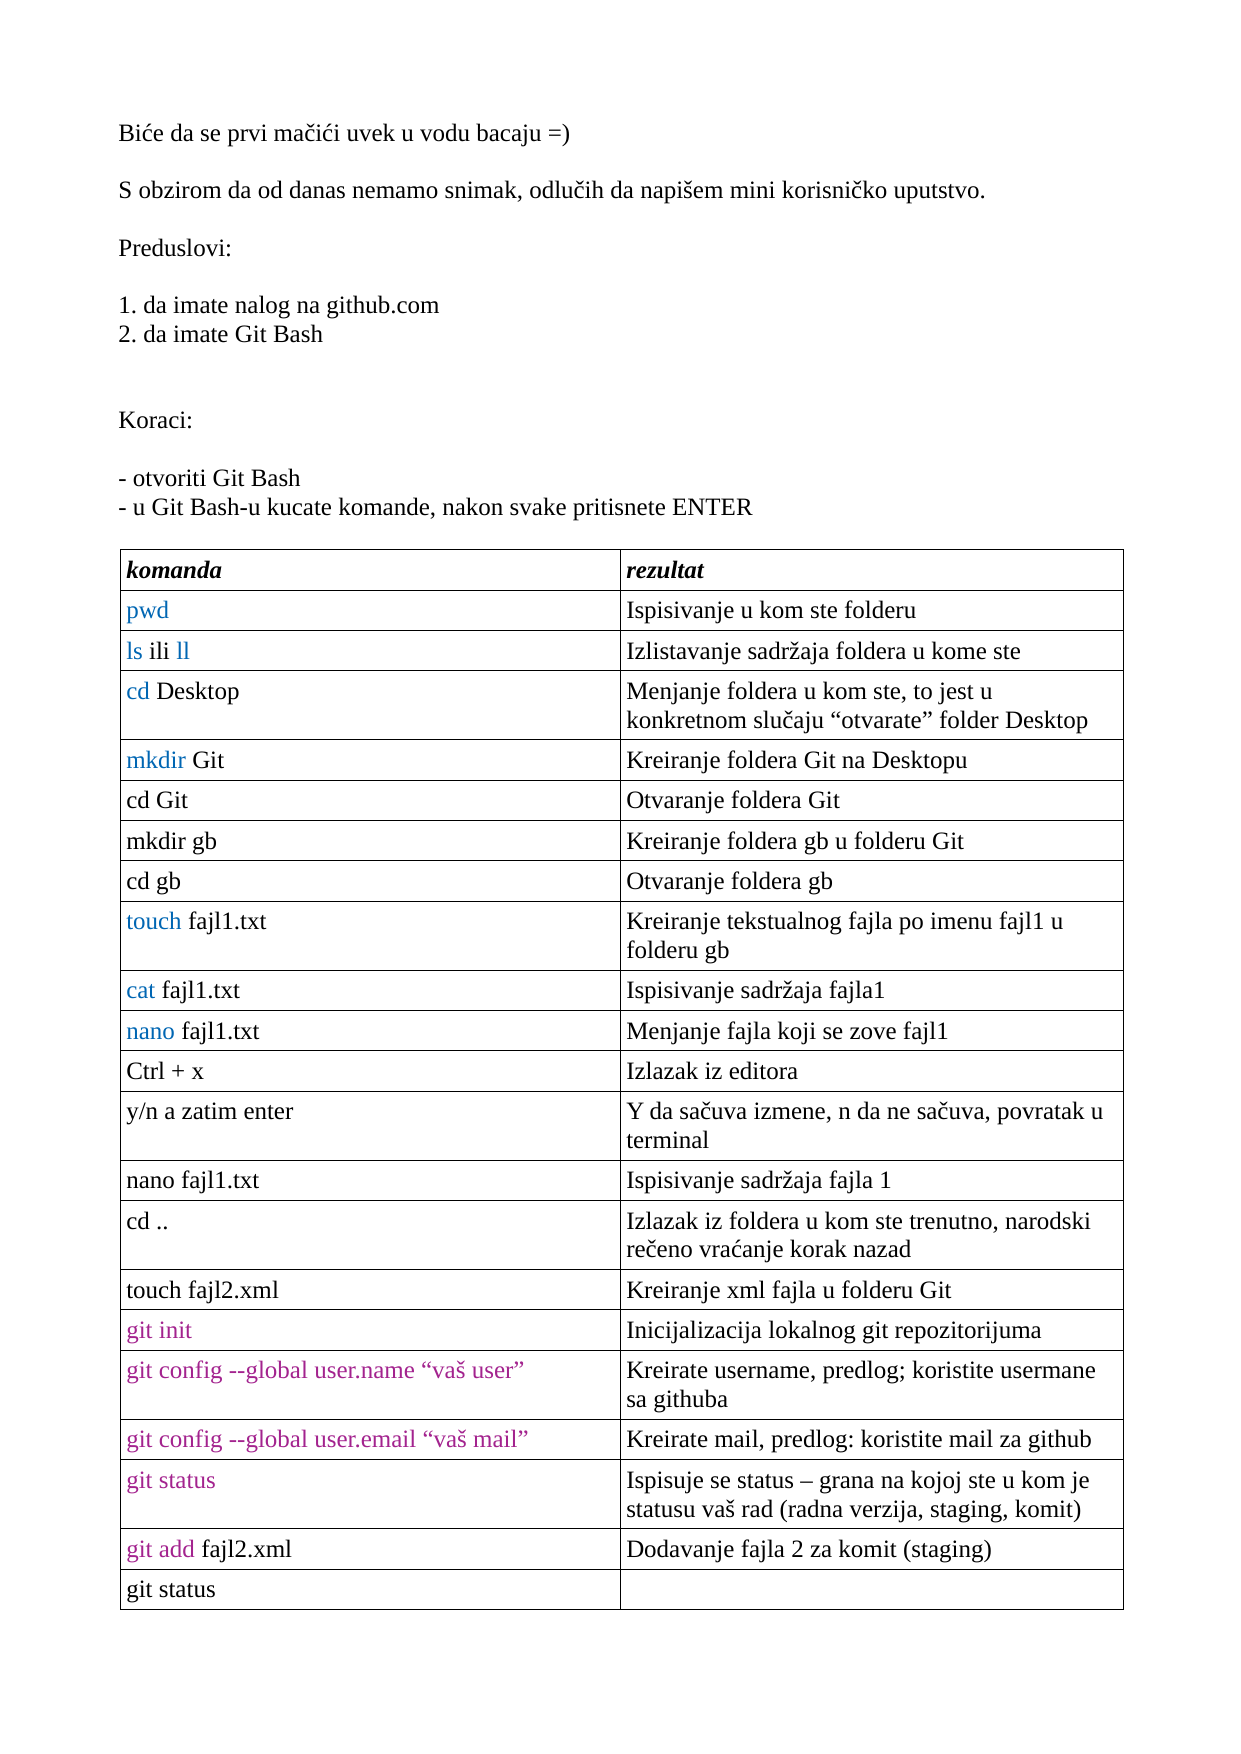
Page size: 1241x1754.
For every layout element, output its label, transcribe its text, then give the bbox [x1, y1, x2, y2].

text 1. da imate nalog na github.com [118, 291, 1122, 319]
text Biće da se prvi mačići uvek u vodu bacaju =) [118, 118, 1122, 176]
table_cell mkdir gb [121, 821, 620, 860]
text - u Git Bash-u kucate komande, nakon svake pritisnete ENTER [118, 492, 1122, 521]
table_cell nano fajl1.txt [121, 1011, 620, 1050]
table_cell Kreiranje foldera gb u folderu Git [621, 821, 1123, 860]
table_cell Kreiranje tekstualnog fajla po imenu fajl1 u folderu gb [621, 902, 1123, 970]
table_cell Kreiranje foldera Git na Desktopu [621, 740, 1123, 780]
text - otvoriti Git Bash [118, 463, 1122, 492]
table_cell git init [121, 1310, 620, 1350]
table_cell git status [121, 1570, 620, 1609]
table_cell git config --global user.email “vaš mail” [121, 1420, 620, 1459]
table_cell Ctrl + x [121, 1051, 620, 1091]
table_cell Izlazak iz foldera u kom ste trenutno, narodski rečeno vraćanje korak nazad [621, 1201, 1123, 1269]
table_cell cd .. [121, 1201, 620, 1269]
table_cell cd Git [121, 781, 620, 820]
table_cell Menjanje fajla koji se zove fajl1 [621, 1011, 1123, 1050]
text Preduslovi: [118, 233, 1122, 262]
table_cell y/n a zatim enter [121, 1092, 620, 1160]
table_cell Y da sačuva izmene, n da ne sačuva, povratak u terminal [621, 1092, 1123, 1160]
text Koraci: [118, 406, 1122, 434]
table_cell Ispisivanje sadržaja fajla1 [621, 971, 1123, 1010]
table_cell Kreirate mail, predlog: koristite mail za github [621, 1420, 1123, 1459]
table_cell ls ili ll [121, 631, 620, 670]
table_header rezultat [621, 550, 1123, 590]
table_cell cd Desktop [121, 671, 620, 739]
table_cell git status [121, 1460, 620, 1528]
table_cell Inicijalizacija lokalnog git repozitorijuma [621, 1310, 1123, 1350]
table_header komanda [121, 550, 620, 590]
table_cell Dodavanje fajla 2 za komit (staging) [621, 1529, 1123, 1568]
text S obzirom da od danas nemamo snimak, odlučih da napišem mini korisničko uputstvo. [118, 176, 1122, 204]
table_cell Ispisuje se status – grana na kojoj ste u kom je statusu vaš rad (radna verzija, staging, komit) [621, 1460, 1123, 1528]
table_cell git add fajl2.xml [121, 1529, 620, 1568]
table_cell Ispisivanje u kom ste folderu [621, 591, 1123, 630]
table_cell Izlazak iz editora [621, 1051, 1123, 1091]
table_cell touch fajl1.txt [121, 902, 620, 970]
table_cell Izlistavanje sadržaja foldera u kome ste [621, 631, 1123, 670]
text 2. da imate Git Bash [118, 319, 1122, 348]
table_cell nano fajl1.txt [121, 1161, 620, 1200]
table_cell Menjanje foldera u kom ste, to jest u konkretnom slučaju “otvarate” folder Desktop [621, 671, 1123, 739]
table_cell mkdir Git [121, 740, 620, 780]
table_cell cd gb [121, 861, 620, 901]
table_cell Ispisivanje sadržaja fajla 1 [621, 1161, 1123, 1200]
table_cell pwd [121, 591, 620, 630]
table_cell cat fajl1.txt [121, 971, 620, 1010]
table_cell Otvaranje foldera gb [621, 861, 1123, 901]
table_cell touch fajl2.xml [121, 1270, 620, 1309]
table_cell git config --global user.name “vaš user” [121, 1351, 620, 1419]
table_cell [621, 1570, 1123, 1609]
table_cell Kreiranje xml fajla u folderu Git [621, 1270, 1123, 1309]
table_cell Kreirate username, predlog; koristite usermane sa githuba [621, 1351, 1123, 1419]
table_cell Otvaranje foldera Git [621, 781, 1123, 820]
